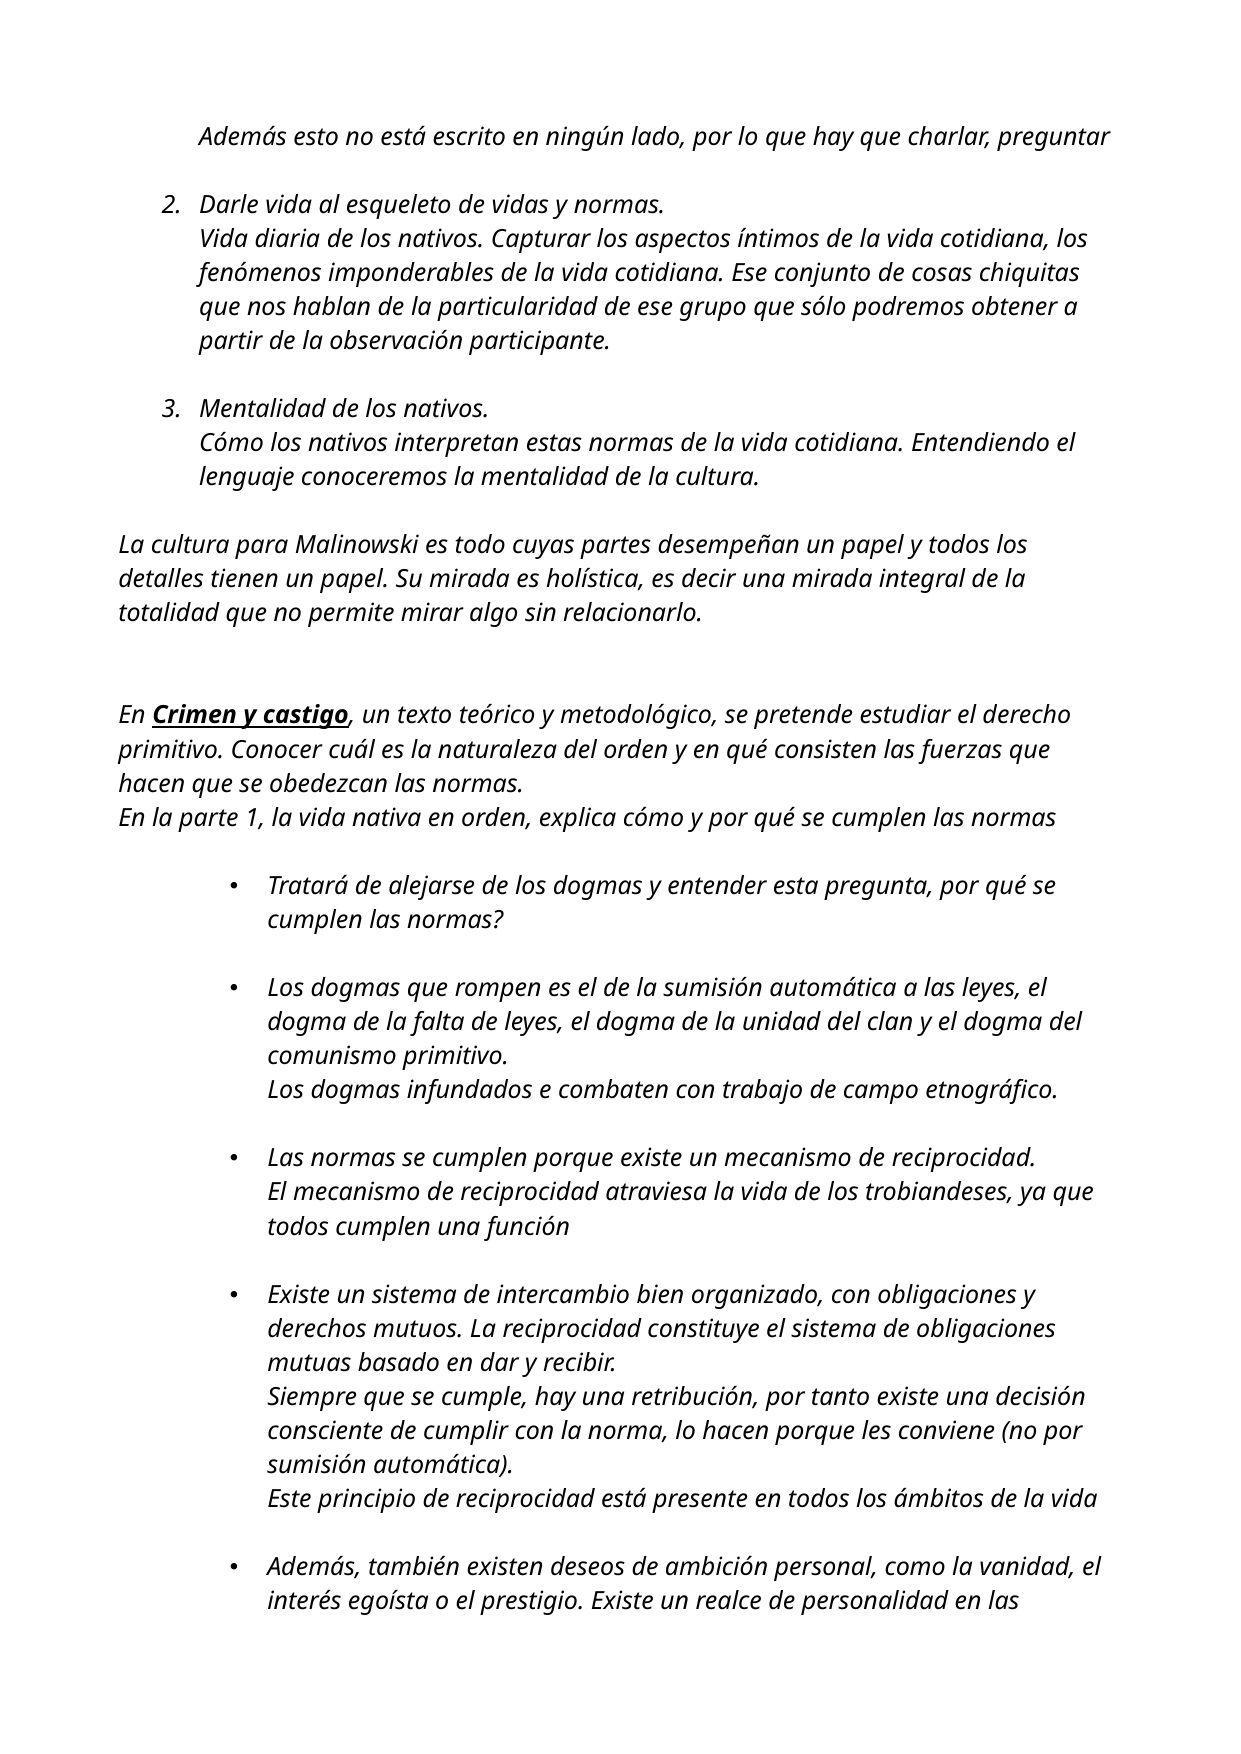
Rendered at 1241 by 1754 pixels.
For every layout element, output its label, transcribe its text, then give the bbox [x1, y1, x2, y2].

list Las normas se cumplen porque existe un mecanismo de reciprocidad. El mecanismo de reciprocidad atraviesa la vida de los trobiandeses, ya que todos cumplen una función [229, 1140, 1122, 1276]
list Darle vida al esqueleto de vidas y normas. Vida diaria de los nativos. Capturar los aspectos íntimos de la vida cotidiana, los fenómenos imponderables de la vida cotidiana. Ese conjunto de cosas chiquitas que nos hablan de la particularidad de ese grupo que sólo podremos obtener a partir de la observación participante. [161, 186, 1122, 391]
list Mentalidad de los nativos. Cómo los nativos interpretan estas normas de la vida cotidiana. Entendiendo el lenguaje conoceremos la mentalidad de la cultura. [161, 391, 1122, 493]
list Además, también existen deseos de ambición personal, como la vanidad, el interés egoísta o el prestigio. Existe un realce de personalidad en las [229, 1549, 1122, 1617]
text La cultura para Malinowski es todo cuyas partes desempeñan un papel y todos los detalles tienen un papel. Su mirada es holística, es decir una mirada integral de la totalidad que no permite mirar algo sin relacionarlo. [118, 527, 1122, 629]
text En la parte 1, la vida nativa en orden, explica cómo y por qué se cumplen las normas [118, 799, 1122, 867]
list Además esto no está escrito en ningún lado, por lo que hay que charlar, preguntar [161, 118, 1122, 186]
list Los dogmas que rompen es el de la sumisión automática a las leyes, el dogma de la falta de leyes, el dogma de la unidad del clan y el dogma del comunismo primitivo. Los dogmas infundados e combaten con trabajo de campo etnográfico. [229, 970, 1122, 1140]
text En Crimen y castigo, un texto teórico y metodológico, se pretende estudiar el derecho primitivo. Conocer cuál es la naturaleza del orden y en qué consisten las fuerzas que hacen que se obedezcan las normas. [118, 697, 1122, 799]
list Tratará de alejarse de los dogmas y entender esta pregunta, por qué se cumplen las normas? [229, 867, 1122, 970]
list Existe un sistema de intercambio bien organizado, con obligaciones y derechos mutuos. La reciprocidad constituye el sistema de obligaciones mutuas basado en dar y recibir. Siempre que se cumple, hay una retribución, por tanto existe una decisión consciente de cumplir con la norma, lo hacen porque les conviene (no por sumisión automática). Este principio de reciprocidad está presente en todos los ámbitos de la vida [229, 1276, 1122, 1549]
